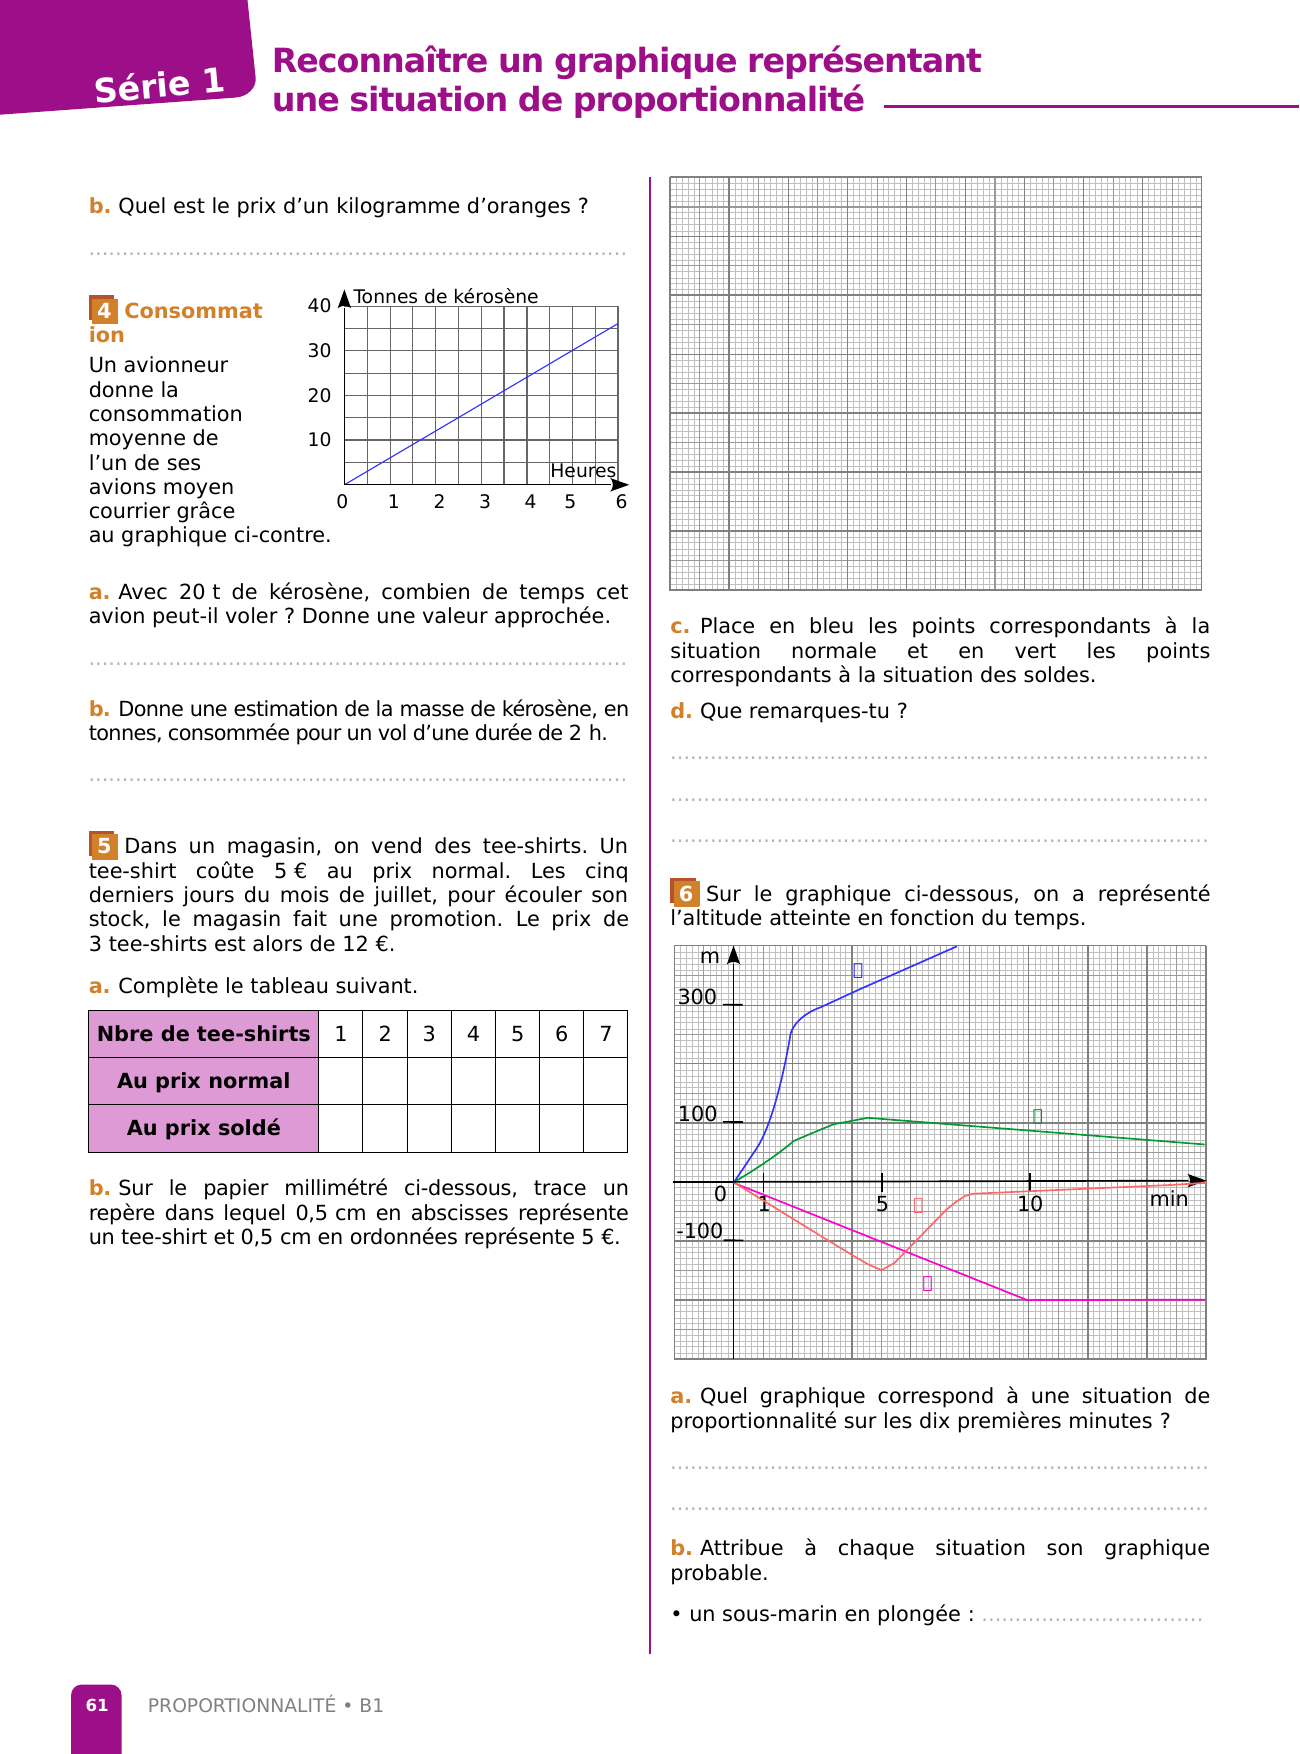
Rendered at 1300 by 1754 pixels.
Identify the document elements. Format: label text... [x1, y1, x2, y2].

table_cell [584, 1105, 627, 1152]
subtitle Consommation [550, 307, 572, 328]
list Que remarques-tu ? [670, 699, 1211, 723]
text • un sous-marin en plongée : [670, 1585, 1211, 1626]
table_header 1 [319, 1011, 362, 1057]
table_header 2 [363, 1011, 407, 1057]
subtitle Consommation [368, 329, 390, 348]
subtitle Consommation [482, 307, 503, 328]
table_cell [540, 1058, 583, 1104]
subtitle Consommation [459, 329, 481, 348]
table_cell [452, 1058, 495, 1104]
subtitle Consommation [459, 307, 481, 328]
table_cell [319, 1058, 362, 1104]
list Quel graphique correspond à une situation de proportionnalité sur les dix premières minutes ? [670, 1384, 1211, 1433]
subtitle Consommation [391, 307, 412, 328]
subtitle Consommation [550, 329, 572, 348]
subtitle Consommation [596, 329, 617, 348]
table_cell [496, 1105, 539, 1152]
table_cell [319, 1105, 362, 1152]
table_cell [408, 1058, 451, 1104]
table_cell [363, 1105, 407, 1152]
subtitle Consommation [88, 295, 367, 348]
table_cell [540, 1105, 583, 1152]
table_header 5 [496, 1011, 539, 1057]
list Quel est le prix d’un kilogramme d’oranges ? [88, 177, 629, 218]
list Avec 20 t de kérosène, combien de temps cet avion peut-il voler ? Donne une valeur approchée. [88, 580, 629, 629]
subtitle Consommation [413, 329, 435, 348]
subtitle Un avionneur donne la consommation moyenne de l’un de ses avions moyen courrier grâce au graphique ci‑contre. [88, 353, 629, 548]
table_cell [452, 1105, 495, 1152]
subtitle Consommation [596, 307, 617, 328]
list Donne une estimation de la masse de kérosène, en tonnes, consommée pour un vol d’une durée de 2 h. [88, 697, 629, 745]
table_header 6 [540, 1011, 583, 1057]
subtitle Consommation [573, 329, 595, 348]
subtitle Consommation [391, 329, 412, 348]
subtitle Sur le graphique ci-dessous, on a représenté l’altitude atteinte en fonction du temps. [670, 878, 1211, 930]
subtitle Consommation [345, 329, 367, 348]
table_cell [408, 1105, 451, 1152]
subtitle Consommation [347, 295, 629, 348]
subtitle Consommation [505, 329, 526, 348]
table_cell Au prix soldé [89, 1105, 318, 1152]
subtitle Consommation [528, 329, 549, 348]
table_header Nbre de tee-shirts [89, 1011, 318, 1057]
list Attribue à chaque situation son graphique probable. [670, 1536, 1211, 1585]
subtitle Consommation [573, 307, 595, 328]
list Complète le tableau suivant. [88, 974, 629, 998]
subtitle Consommation [436, 307, 458, 328]
table_cell Au prix normal [89, 1058, 318, 1104]
table_header 7 [584, 1011, 627, 1057]
table_cell [496, 1058, 539, 1104]
subtitle Dans un magasin, on vend des tee-shirts. Un tee-shirt coûte 5 € au prix normal. Les cinq derniers jours du mois de juillet, pour écouler son stock, le magasin fait une promotion. Le prix de 3 tee-shirts est alors de 12 €. [88, 831, 629, 956]
table_header 3 [408, 1011, 451, 1057]
table_cell [584, 1058, 627, 1104]
list Sur le papier millimétré ci-dessous, trace un repère dans lequel 0,5 cm en abscisses représente un tee-shirt et 0,5 cm en ordonnées représente 5 €. [88, 1176, 629, 1249]
table_header 4 [452, 1011, 495, 1057]
subtitle Consommation [482, 329, 503, 348]
table_cell [363, 1058, 407, 1104]
subtitle Consommation [436, 329, 458, 348]
subtitle Consommation [528, 307, 549, 328]
list Place en bleu les points correspondants à la situation normale et en vert les points correspondants à la situation des soldes. [670, 614, 1211, 687]
subtitle Consommation [505, 307, 526, 328]
subtitle Consommation [413, 307, 435, 328]
subtitle Consommation [368, 307, 390, 328]
